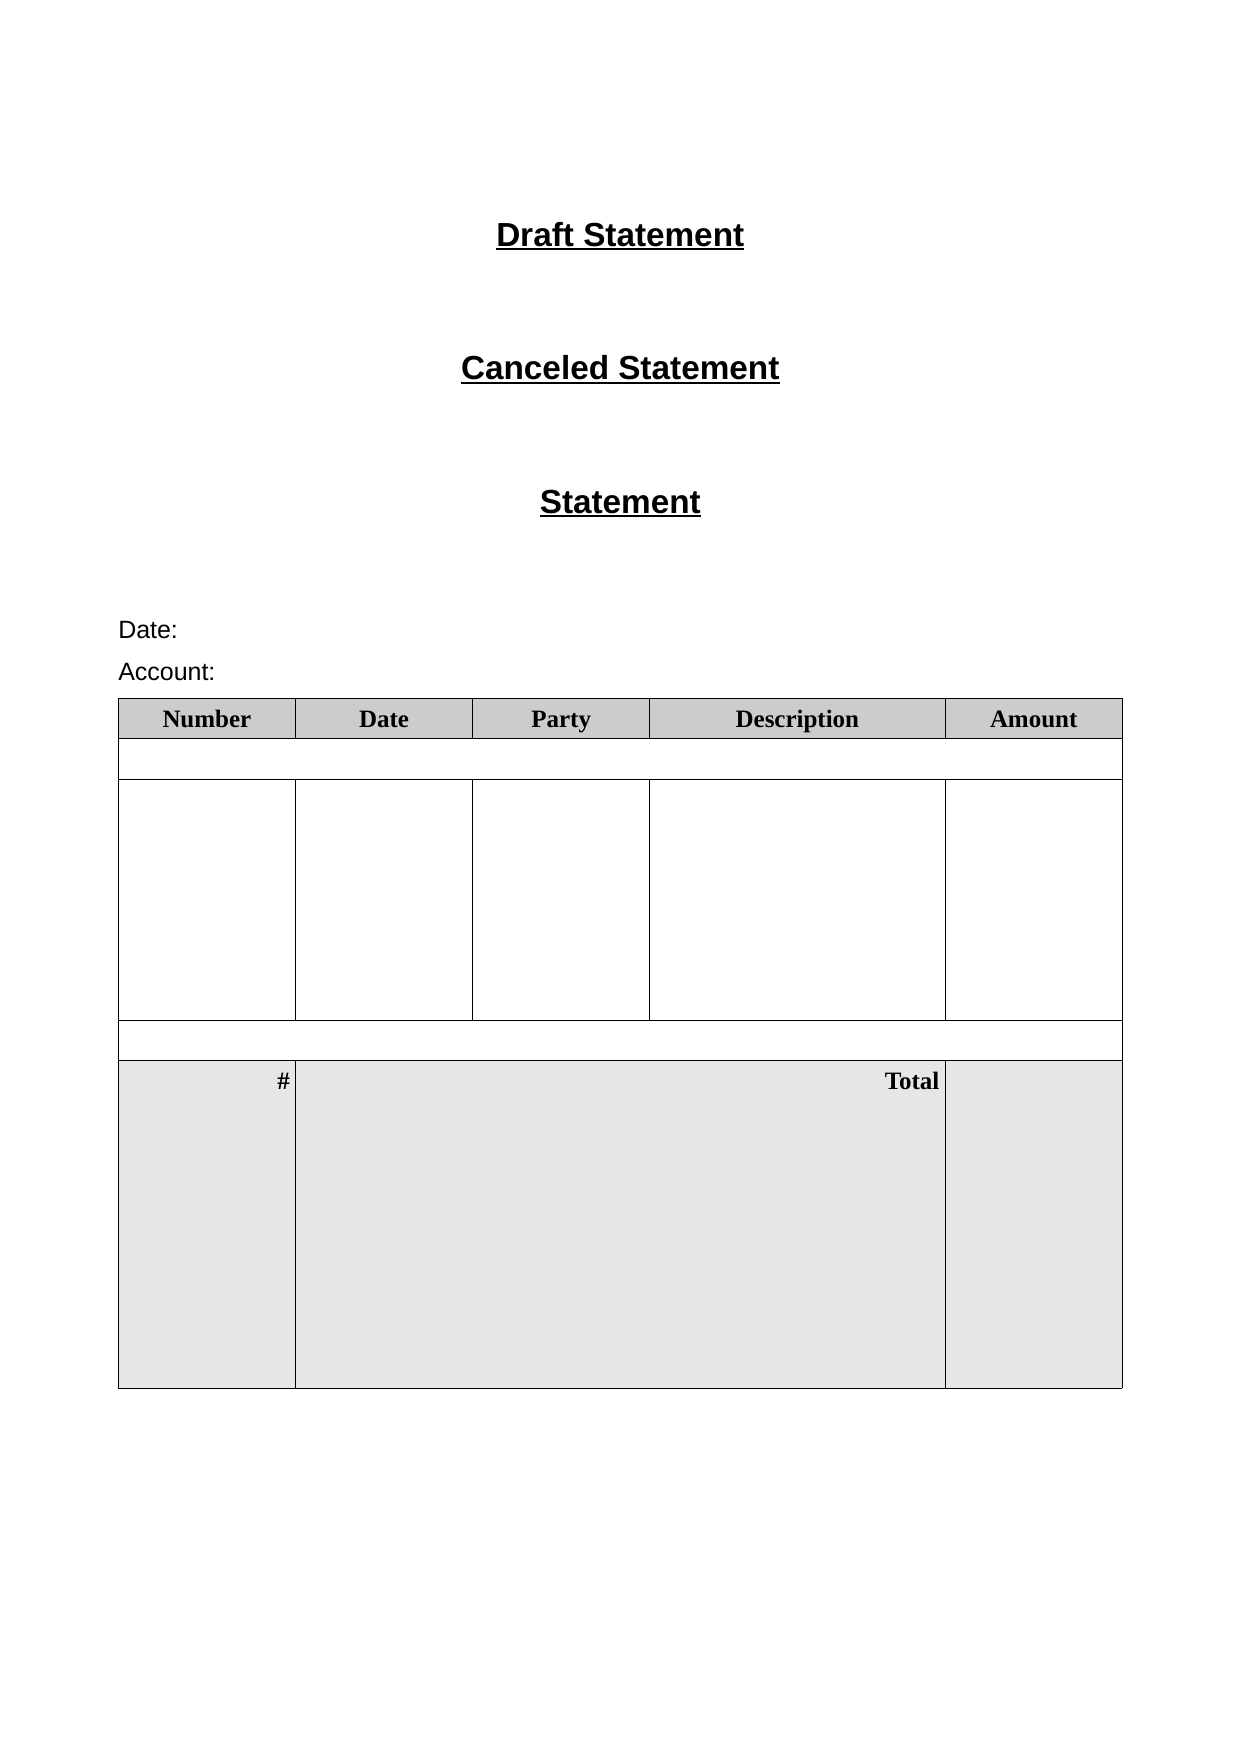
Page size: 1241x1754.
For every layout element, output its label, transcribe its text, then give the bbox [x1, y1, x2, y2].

text </for> [118, 1389, 1122, 1417]
table_cell <format_currency(line.amount, user.language, statement.journal.currency) > [946, 780, 1122, 1020]
table_cell Total [296, 1061, 945, 1388]
table_header Party [473, 699, 649, 738]
table_cell <line.number> [119, 780, 295, 1020]
table_header Number [119, 699, 295, 738]
text </when> [118, 399, 1122, 428]
table_cell # <format_number(len(list(statement.grouped_lines)), user.language, digits=0)> [119, 1061, 295, 1388]
table_cell <format_currency(sum(l.amount for l in statement.lines), user.language, statement.journal.currency)> [946, 1061, 1122, 1388]
table_header Amount [946, 699, 1122, 738]
text <when test="statement.state == 'draft'"> [118, 161, 1122, 190]
subtitle Draft Statement [118, 215, 1122, 253]
table_cell <format_date(line.date, user.language)> [296, 780, 472, 1020]
text <when test="statement.state == 'canceled'"> [118, 295, 1122, 323]
text <otherwise> [118, 428, 1122, 457]
text <choose> [118, 132, 1122, 161]
table_cell </for> [119, 1021, 1122, 1060]
subtitle Statement [118, 482, 1122, 520]
subtitle Canceled Statement [118, 348, 1122, 387]
table_cell <for each="description in line.descriptions"> <description> </for> [650, 780, 945, 1020]
table_header Date [296, 699, 472, 738]
text </otherwise> [118, 533, 1122, 562]
text </choose> [118, 574, 1122, 603]
text Account: <statement.journal.journal.rec_name> [118, 657, 1122, 685]
table_header Description [650, 699, 945, 738]
text Date: <format_date(statement.date, user.language)> [118, 615, 1122, 644]
table_cell <line.party.full_name> [473, 780, 649, 1020]
table_cell <for each="line in statement.grouped_lines"> [119, 739, 1122, 778]
text </when> [118, 266, 1122, 295]
